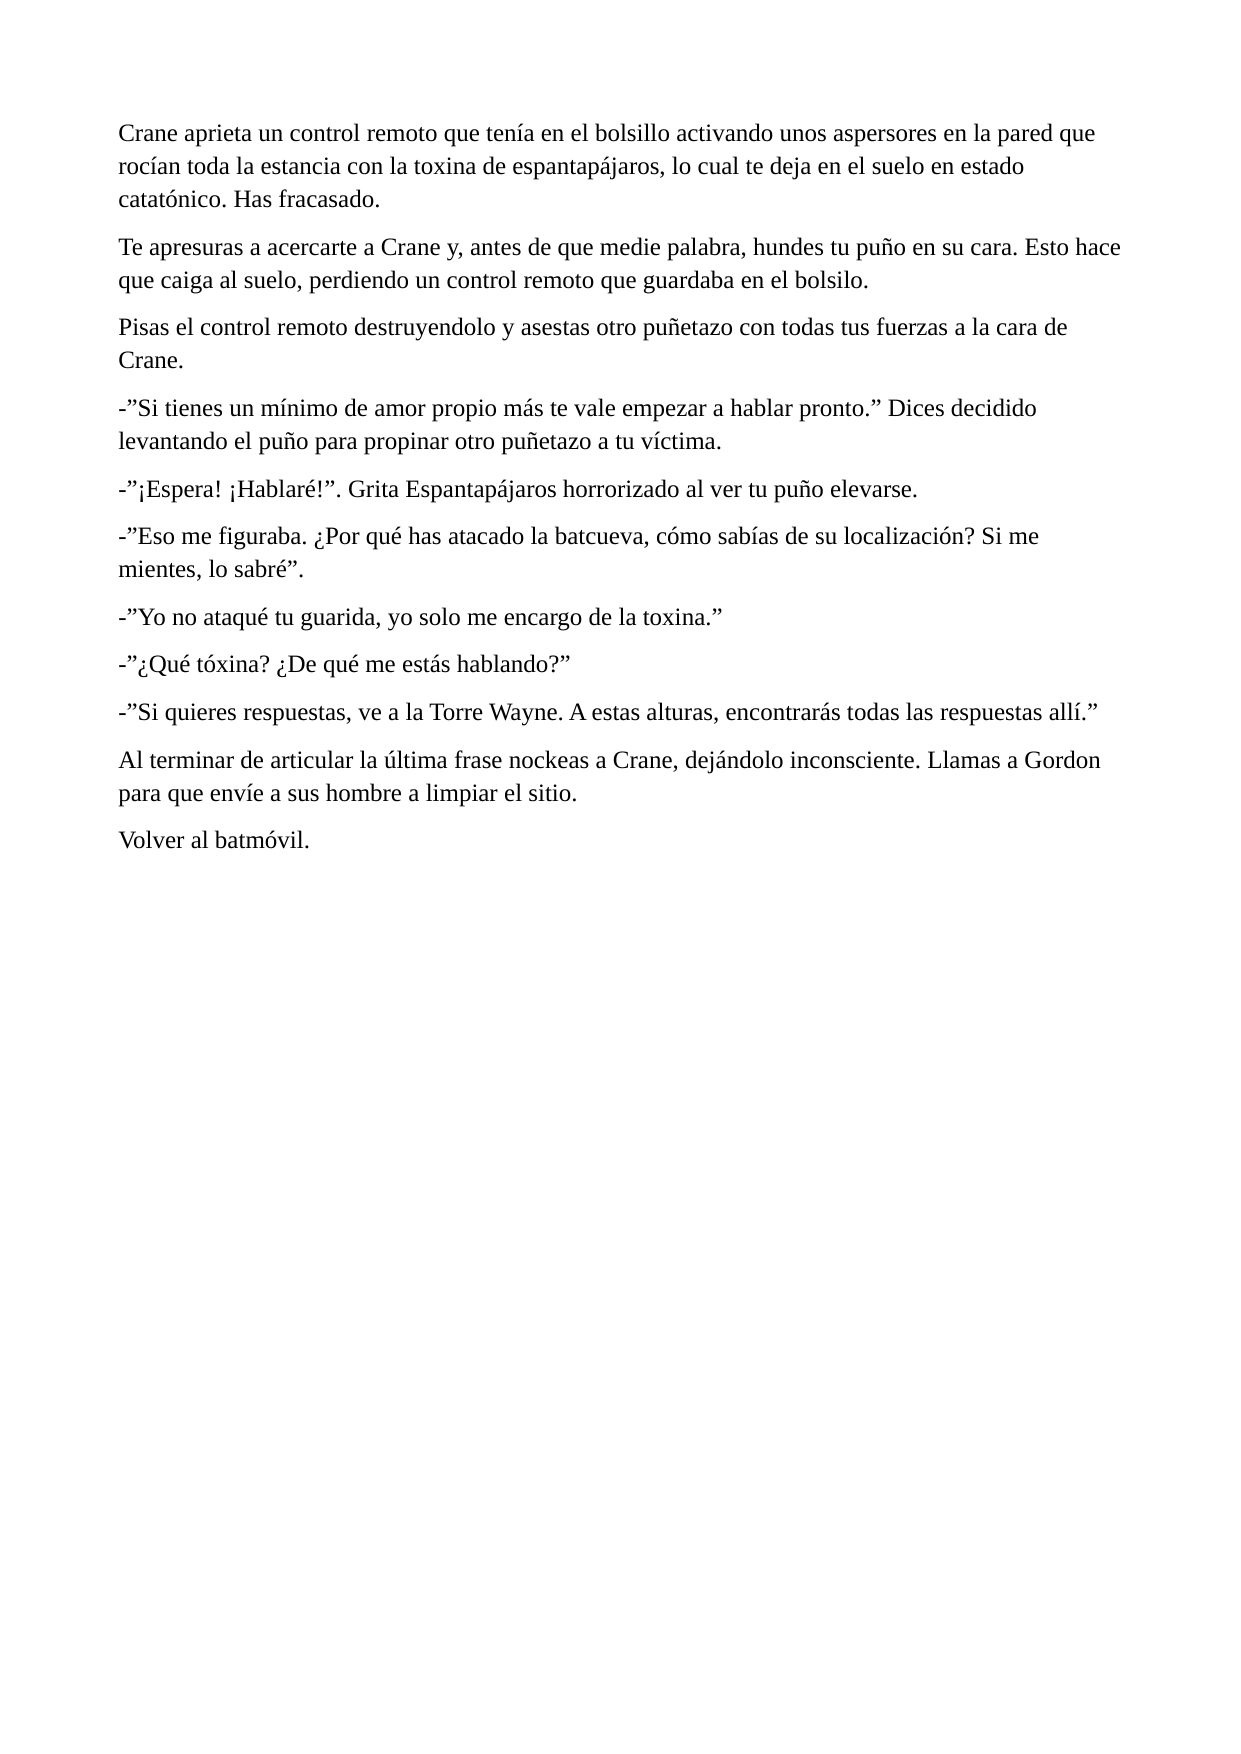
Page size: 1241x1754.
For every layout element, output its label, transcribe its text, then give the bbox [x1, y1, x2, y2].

text -”Eso me figuraba. ¿Por qué has atacado la batcueva, cómo sabías de su localización? Si me mientes, lo sabré”. [118, 521, 1122, 583]
text -”Yo no ataqué tu guarida, yo solo me encargo de la toxina.” [118, 602, 1122, 631]
text Volver al batmóvil. [118, 825, 1122, 854]
text Al terminar de articular la última frase nockeas a Crane, dejándolo inconsciente. Llamas a Gordon para que envíe a sus hombre a limpiar el sitio. [118, 745, 1122, 806]
text -”¿Qué tóxina? ¿De qué me estás hablando?” [118, 649, 1122, 678]
text -”¡Espera! ¡Hablaré!”. Grita Espantapájaros horrorizado al ver tu puño elevarse. [118, 474, 1122, 502]
text Pisas el control remoto destruyendolo y asestas otro puñetazo con todas tus fuerzas a la cara de Crane. [118, 312, 1122, 374]
text -”Si tienes un mínimo de amor propio más te vale empezar a hablar pronto.” Dices decidido levantando el puño para propinar otro puñetazo a tu víctima. [118, 393, 1122, 455]
text Crane aprieta un control remoto que tenía en el bolsillo activando unos aspersores en la pared que rocían toda la estancia con la toxina de espantapájaros, lo cual te deja en el suelo en estado catatónico. Has fracasado. [118, 118, 1122, 213]
text Te apresuras a acercarte a Crane y, antes de que medie palabra, hundes tu puño en su cara. Esto hace que caiga al suelo, perdiendo un control remoto que guardaba en el bolsilo. [118, 232, 1122, 293]
text -”Si quieres respuestas, ve a la Torre Wayne. A estas alturas, encontrarás todas las respuestas allí.” [118, 697, 1122, 726]
